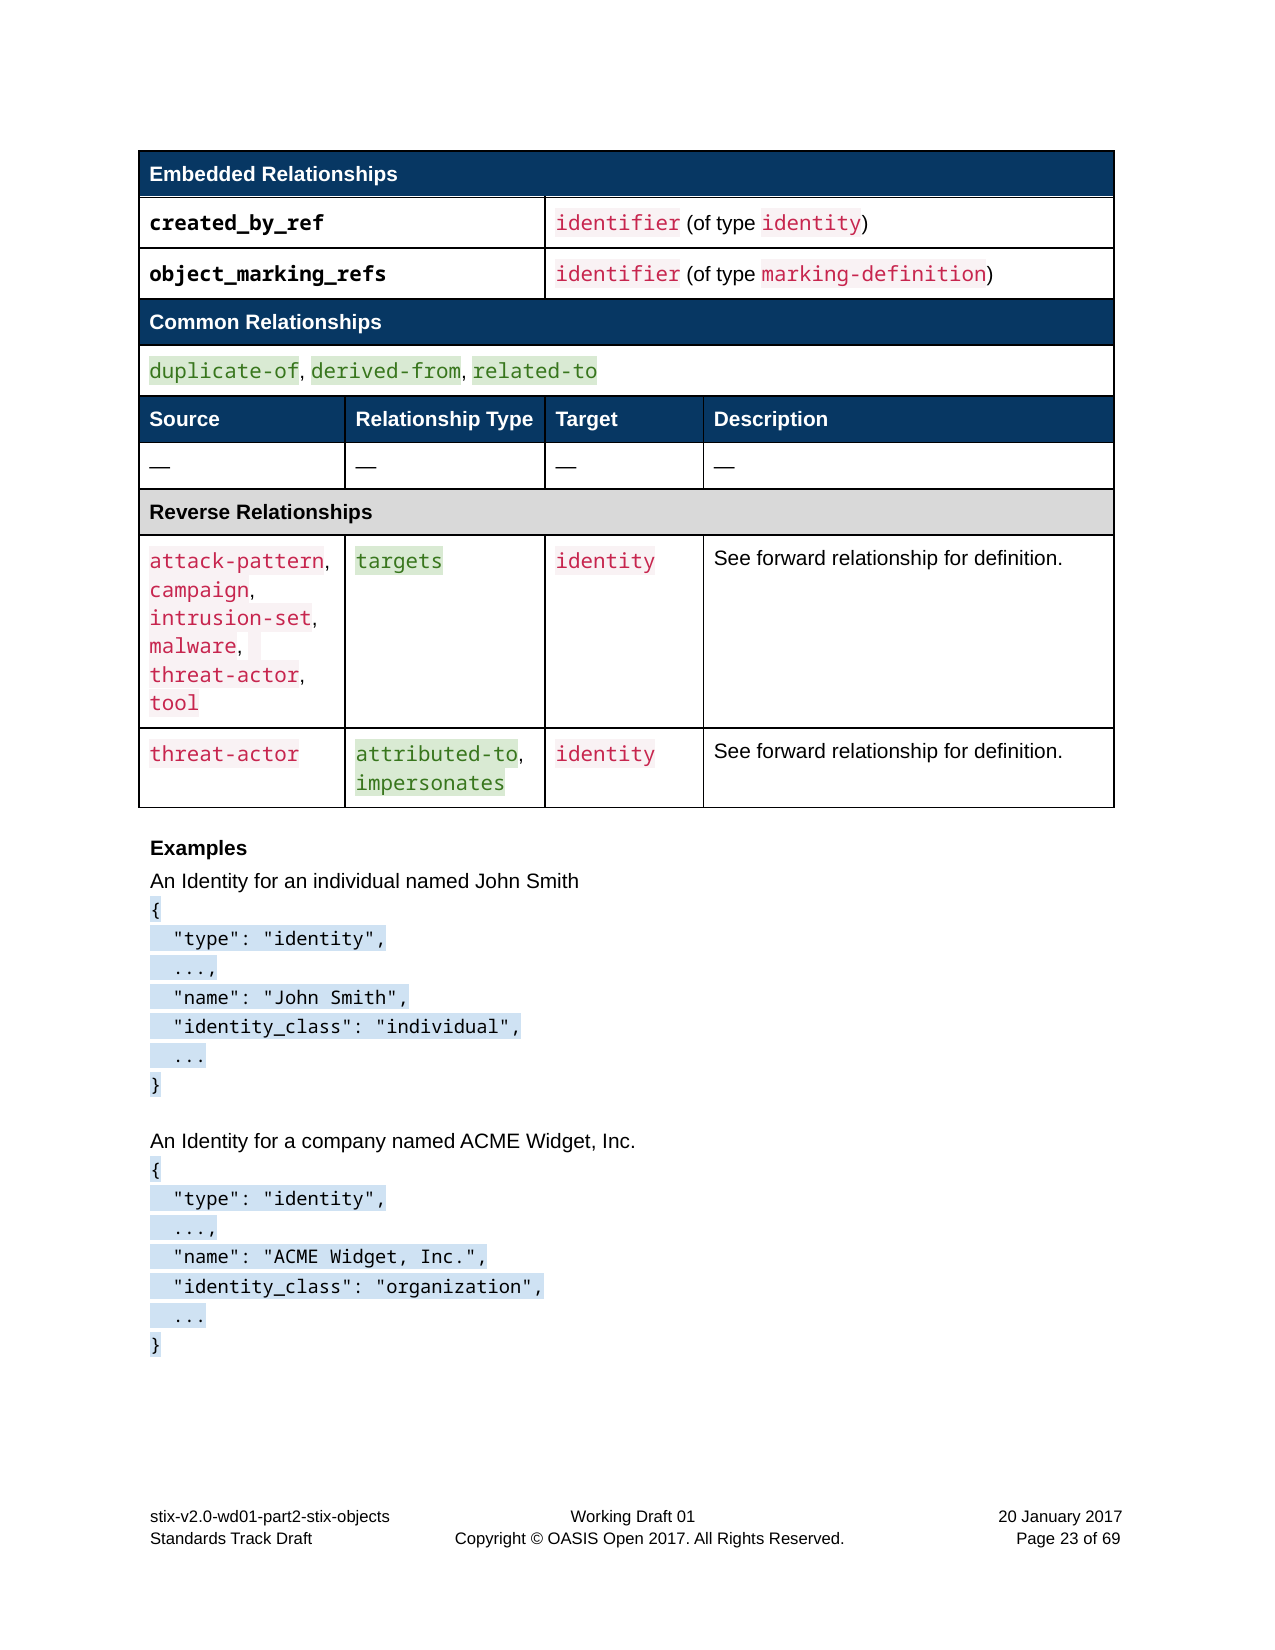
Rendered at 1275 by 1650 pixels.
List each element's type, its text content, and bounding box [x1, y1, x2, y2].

text { [150, 1156, 1125, 1182]
text { [150, 896, 1125, 922]
table_cell Common Relationships [140, 300, 1113, 344]
table_cell — [140, 443, 344, 488]
table_cell threat-actor [140, 729, 344, 807]
text "identity_class": "organization", [150, 1273, 1125, 1299]
text } [150, 1072, 1125, 1097]
table_header Embedded Relationships [140, 152, 1113, 196]
table_cell — [346, 443, 544, 488]
table_cell Target [546, 397, 703, 442]
text "type": "identity", [150, 925, 1125, 951]
text } [150, 1332, 1125, 1357]
text ..., [150, 1214, 1125, 1240]
table_cell See forward relationship for definition. [704, 536, 1113, 727]
table_cell — [704, 443, 1113, 488]
table_cell targets [346, 536, 544, 727]
table_cell object_marking_refs [140, 249, 544, 298]
text ... [150, 1302, 1125, 1328]
table_cell identifier (of type identity) [546, 198, 1113, 247]
text "type": "identity", [150, 1185, 1125, 1211]
text ... [150, 1042, 1125, 1068]
table_cell Source [140, 397, 344, 442]
table_cell See forward relationship for definition. [704, 729, 1113, 807]
table_cell created_by_ref [140, 198, 544, 247]
table_cell Description [704, 397, 1113, 442]
table_cell Relationship Type [346, 397, 544, 442]
text "name": "ACME Widget, Inc.", [150, 1244, 1125, 1269]
table_cell attack-pattern, campaign, intrusion-set, malware, threat-actor, tool [140, 536, 344, 727]
table_cell Reverse Relationships [140, 490, 1113, 534]
table_cell — [546, 443, 703, 488]
text An Identity for a company named ACME Widget, Inc. [150, 1128, 1125, 1152]
table_cell attributed-to, impersonates [346, 729, 544, 807]
text An Identity for an individual named John Smith [150, 869, 1125, 893]
text "name": "John Smith", [150, 984, 1125, 1009]
text ..., [150, 955, 1125, 980]
table_cell identity [546, 729, 703, 807]
text "identity_class": "individual", [150, 1013, 1125, 1039]
table_cell duplicate-of, derived-from, related-to [140, 346, 1113, 395]
table_cell identifier (of type marking-definition) [546, 249, 1113, 298]
text Examples [150, 836, 1125, 859]
table_cell identity [546, 536, 703, 727]
